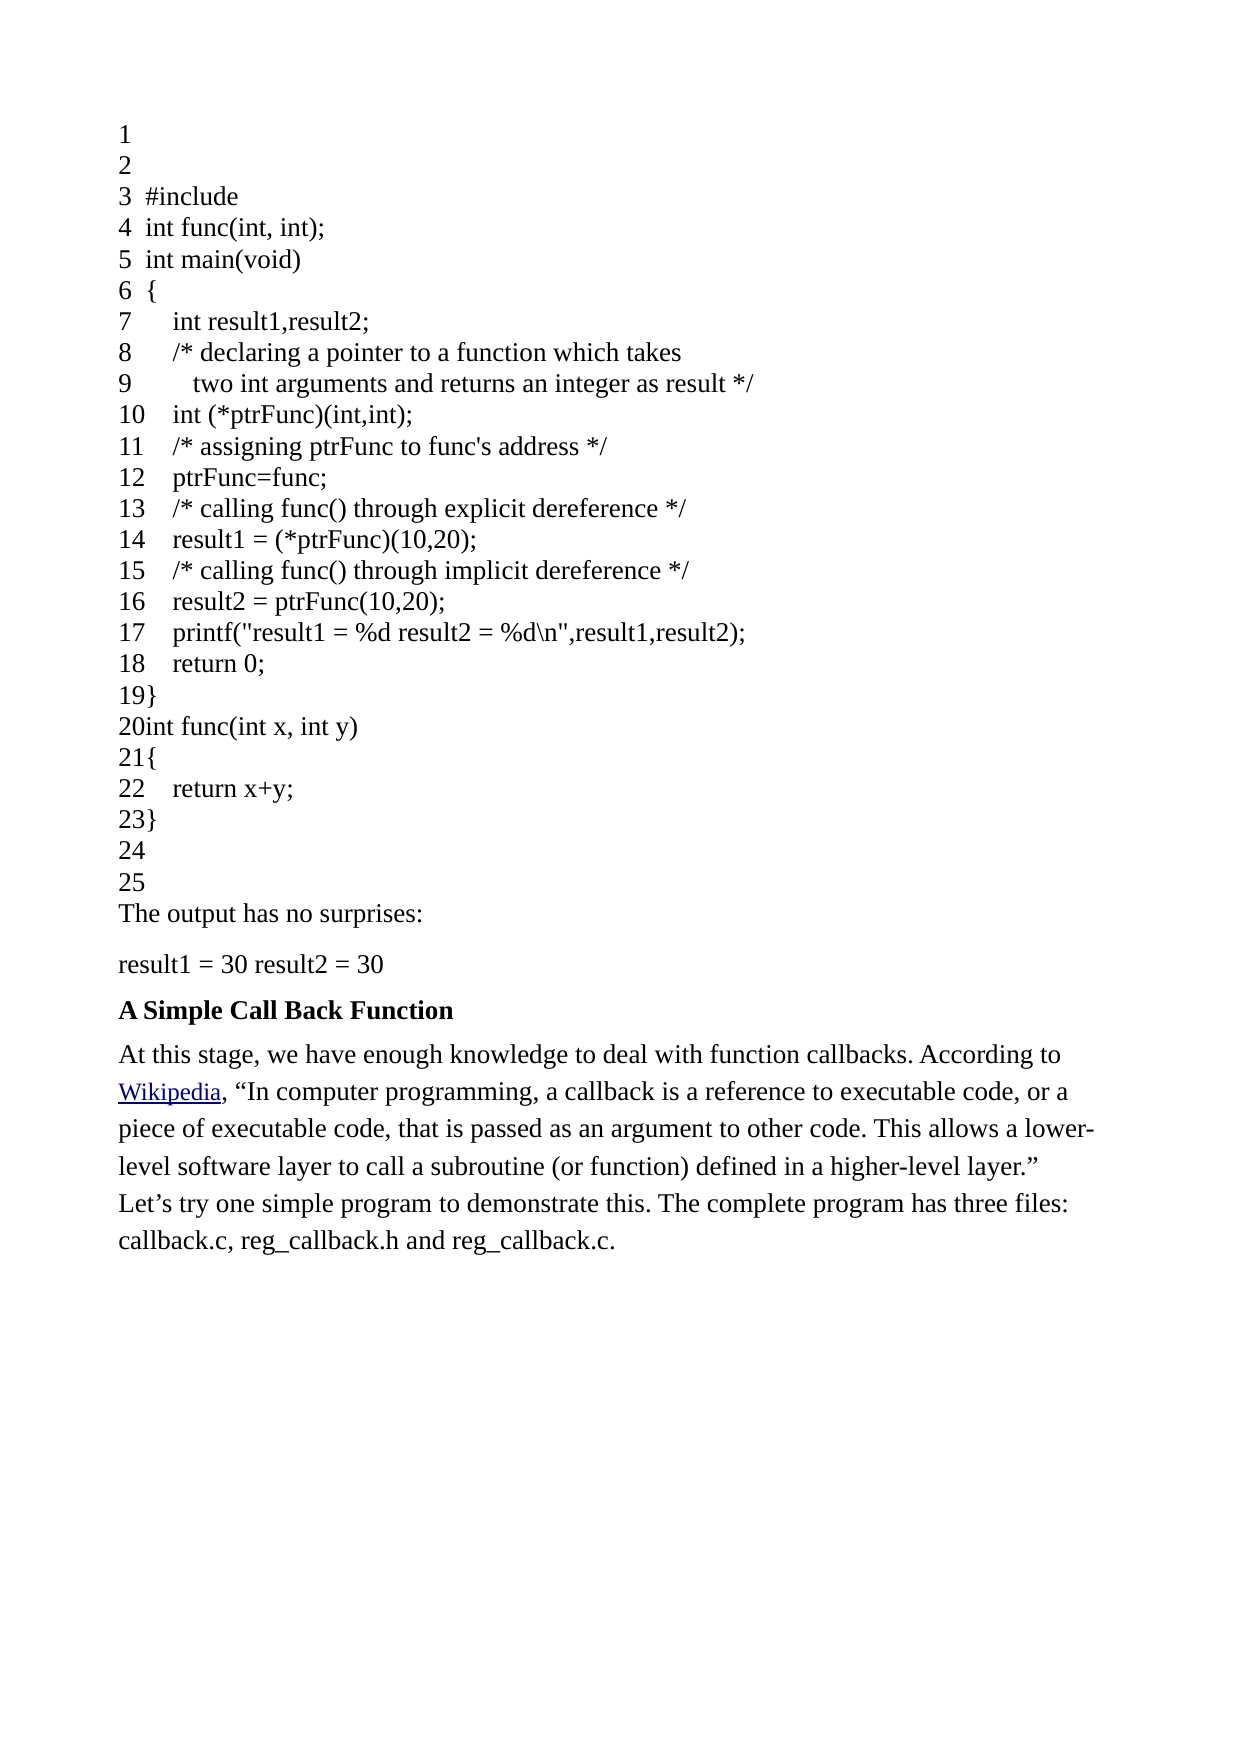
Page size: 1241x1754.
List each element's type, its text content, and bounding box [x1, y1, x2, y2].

text At this stage, we have enough knowledge to deal with function callbacks. According to Wikipedia, “In computer programming, a callback is a reference to executable code, or a piece of executable code, that is passed as an argument to other code. This allows a lower-level software layer to call a subroutine (or function) defined in a higher-level layer.” Let’s try one simple program to demonstrate this. The complete program has three files: callback.c, reg_callback.h and reg_callback.c. [118, 1038, 1122, 1256]
subtitle A Simple Call Back Function [118, 994, 1122, 1026]
table_header 1 2 3 4 5 6 7 8 9 10 11 12 13 14 15 16 17 18 19 20 21 22 23 24 25 [118, 118, 145, 897]
table_header #include int func(int, int); int main(void) { int result1,result2; /* declaring a pointer to a function which takes two int arguments and returns an integer as result */ int (*ptrFunc)(int,int); /* assigning ptrFunc to func's address */ ptrFunc=func; /* calling func() through explicit dereference */ result1 = (*ptrFunc)(10,20); /* calling func() through implicit dereference */ result2 = ptrFunc(10,20); printf("result1 = %d result2 = %d\n",result1,result2); return 0; } int func(int x, int y) { return x+y; } [145, 118, 1063, 897]
table_header result1 = 30 result2 = 30 [118, 949, 499, 980]
text The output has no surprises: [118, 897, 1122, 928]
